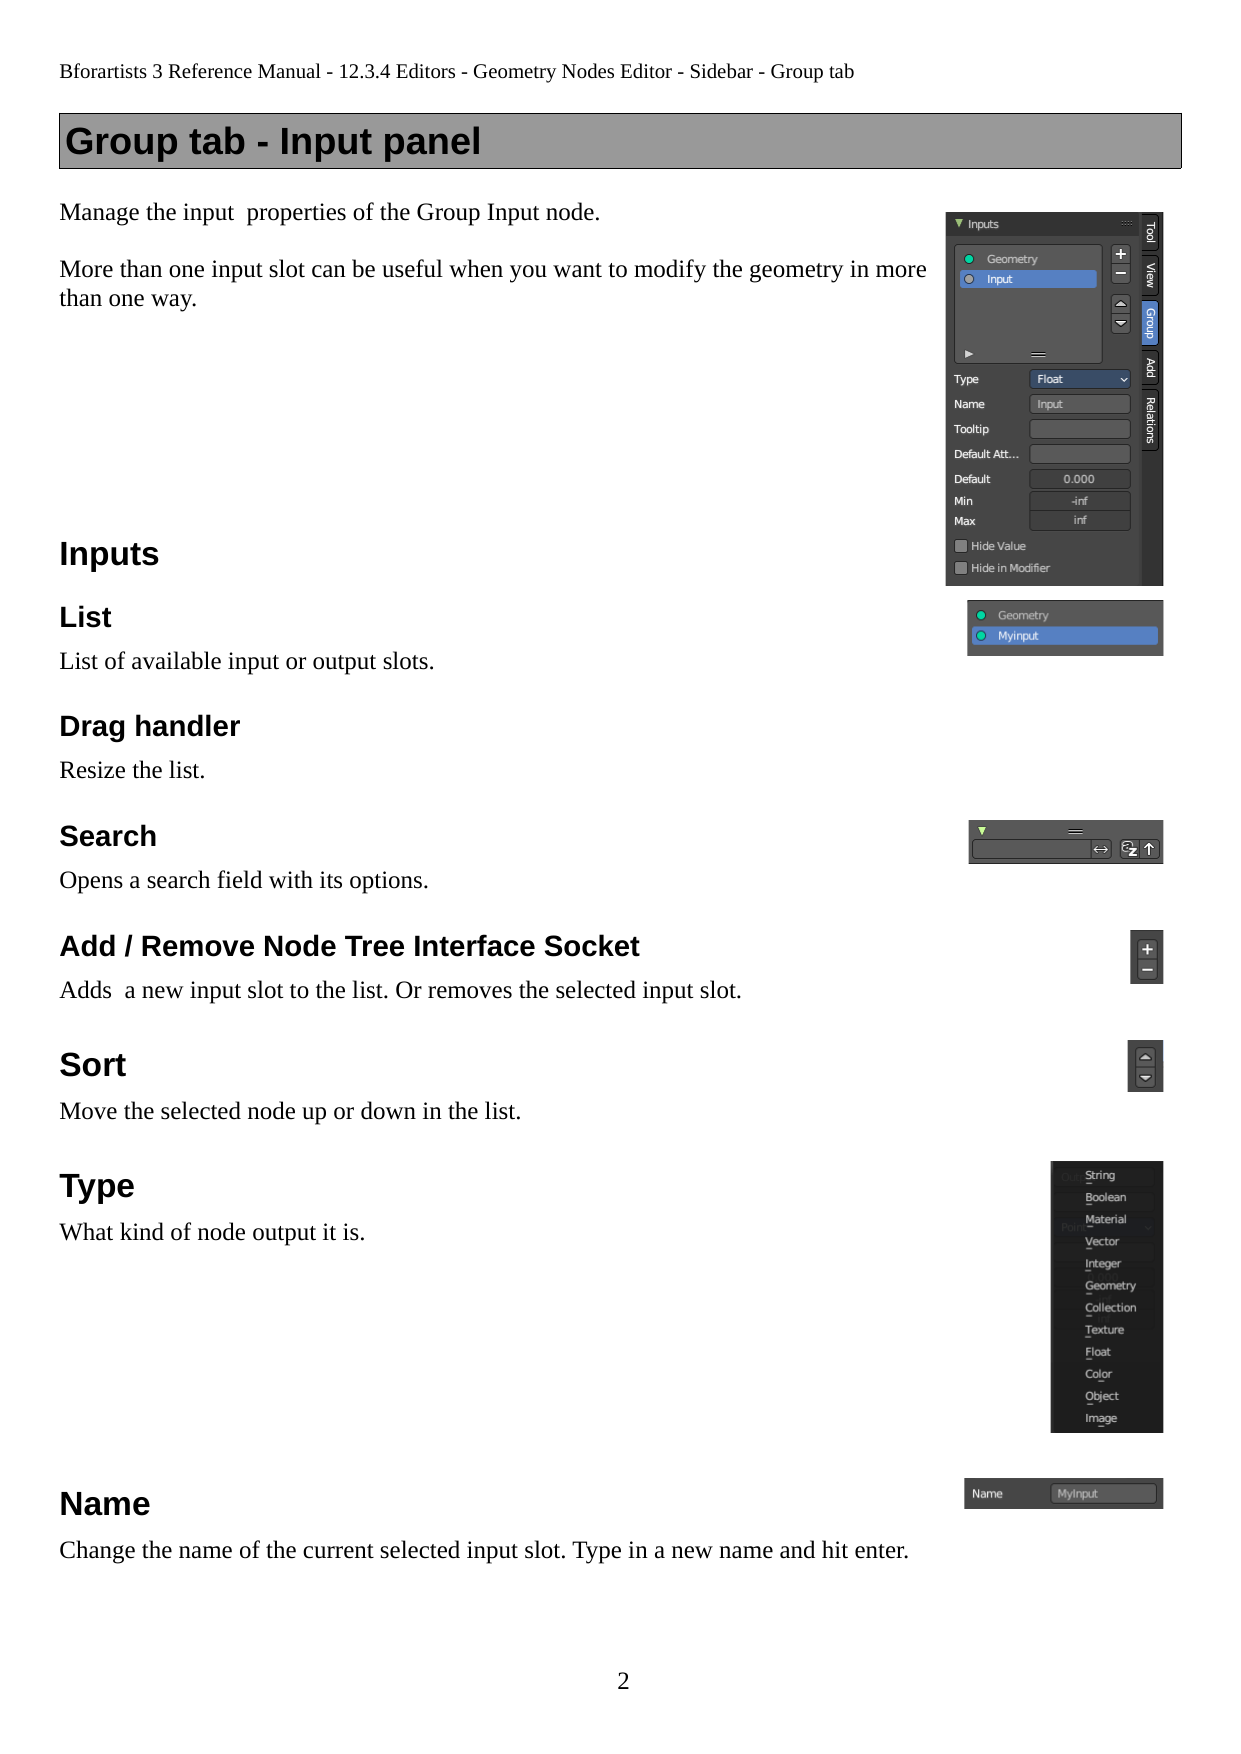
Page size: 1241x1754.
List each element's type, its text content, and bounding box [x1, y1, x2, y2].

text Manage the input properties of the Group Input node. [59, 197, 1181, 225]
text More than one input slot can be useful when you want to modify the geometry in more than one way. [59, 254, 945, 312]
subtitle List [59, 599, 1181, 633]
table_header Group tab - Input panel [60, 114, 1181, 168]
picture [1130, 930, 1164, 984]
picture [964, 1478, 1164, 1509]
subtitle Search [59, 819, 1181, 853]
subtitle Sort [59, 1045, 1127, 1084]
subtitle Name [59, 1484, 1181, 1522]
picture [1050, 1161, 1164, 1433]
text Change the name of the current selected input slot. Type in a new name and hit enter. [59, 1535, 1181, 1563]
text Resize the list. [59, 756, 1181, 784]
text What kind of node output it is. [59, 1217, 1050, 1246]
subtitle [1164, 534, 1181, 572]
picture [968, 820, 1164, 864]
picture [1127, 1040, 1164, 1092]
subtitle [1164, 1166, 1181, 1205]
subtitle Inputs [59, 534, 945, 572]
text Opens a search field with its options. [59, 866, 1181, 894]
subtitle Drag handler [59, 709, 1181, 743]
text List of available input or output slots. [59, 646, 1181, 674]
text Move the selected node up or down in the list. [59, 1096, 1181, 1125]
subtitle [1164, 1045, 1181, 1084]
picture [945, 212, 1164, 586]
subtitle Add / Remove Node Tree Interface Socket [59, 929, 1181, 963]
picture [967, 600, 1164, 656]
text Adds a new input slot to the list. Or removes the selected input slot. [59, 975, 1181, 1004]
subtitle Type [59, 1166, 1050, 1205]
